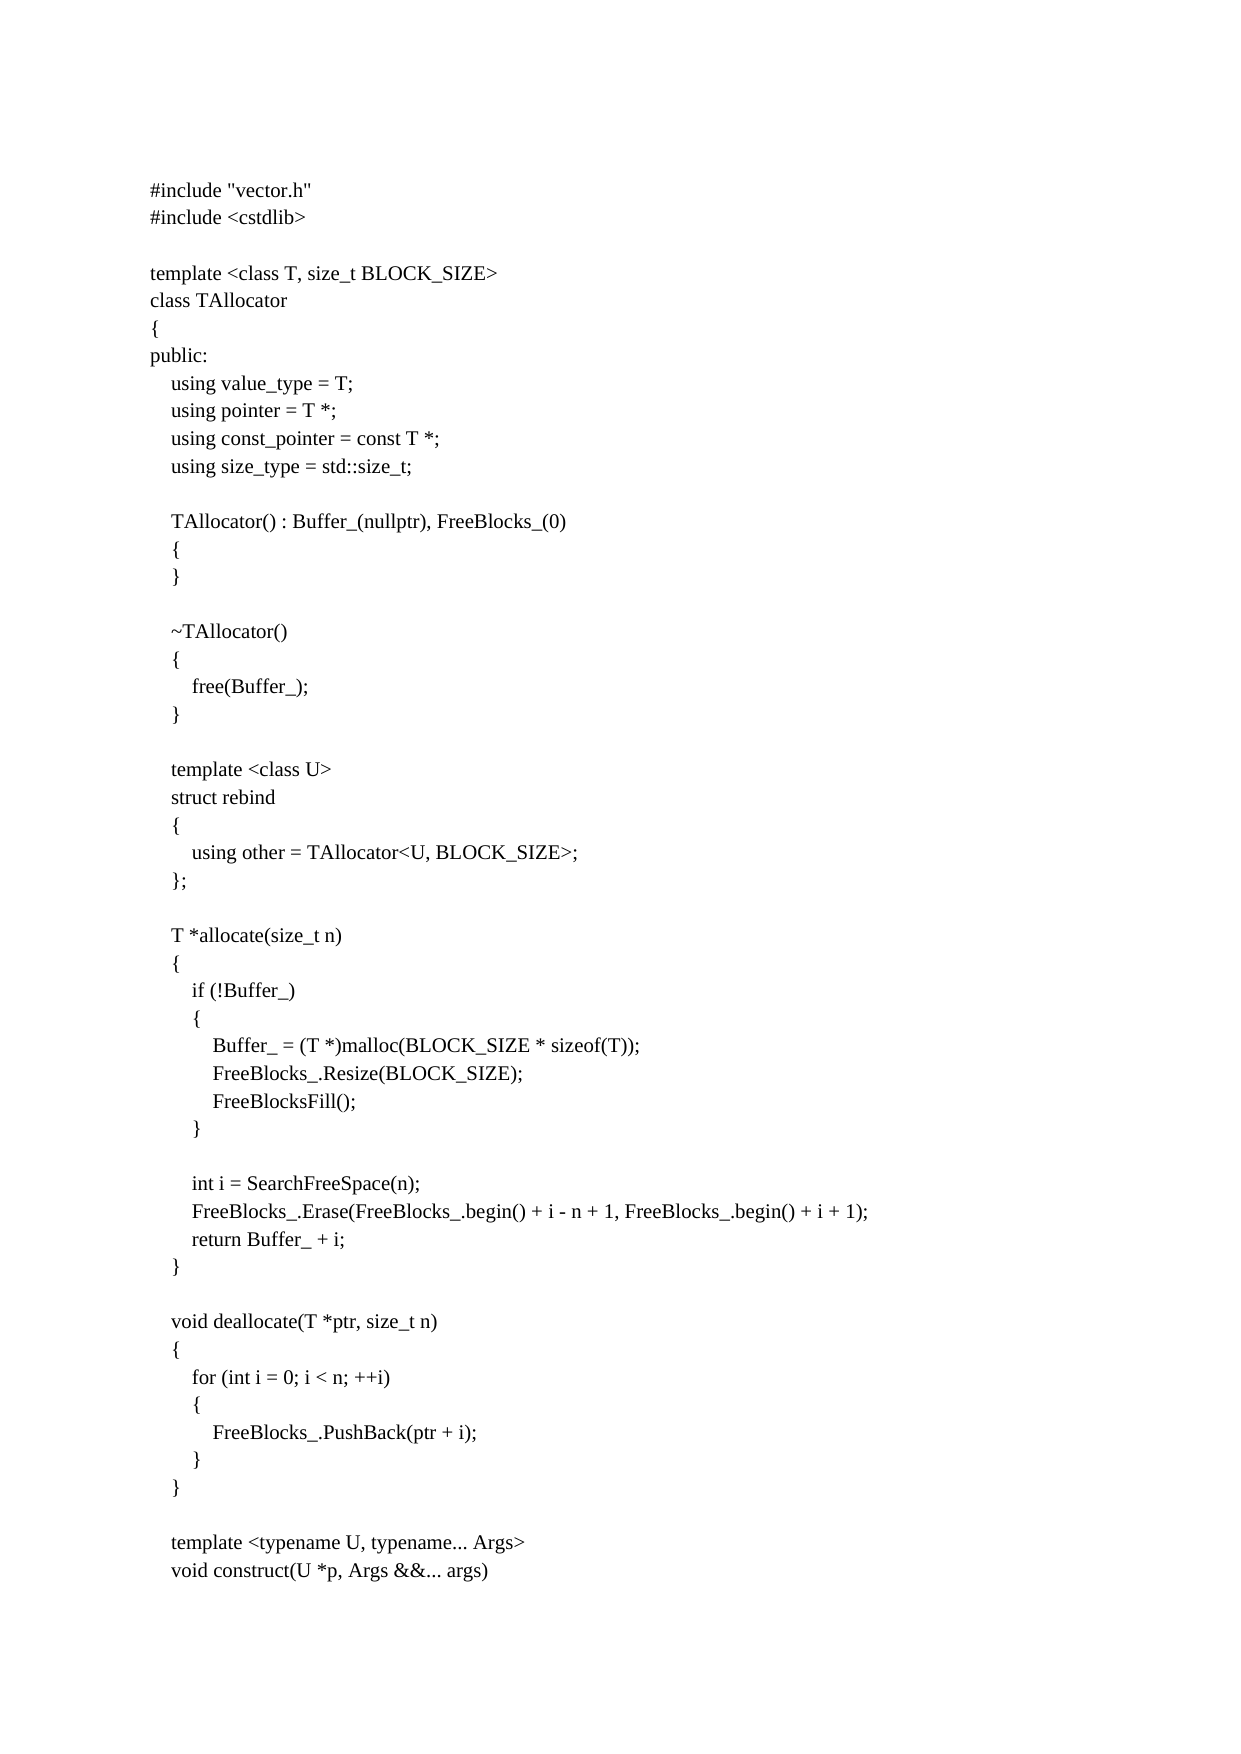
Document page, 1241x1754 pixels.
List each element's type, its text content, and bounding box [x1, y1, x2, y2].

text template <class U> [150, 757, 1090, 781]
text } [150, 702, 1090, 726]
text for (int i = 0; i < n; ++i) [150, 1364, 1090, 1389]
text { [150, 1337, 1090, 1361]
text FreeBlocks_.Resize(BLOCK_SIZE); [150, 1061, 1090, 1085]
text { [150, 536, 1090, 561]
text void deallocate(T *ptr, size_t n) [150, 1309, 1090, 1333]
text template <class T, size_t BLOCK_SIZE> [150, 260, 1090, 284]
text } [150, 564, 1090, 588]
text FreeBlocks_.PushBack(ptr + i); [150, 1420, 1090, 1444]
text template <typename U, typename... Args> [150, 1530, 1090, 1554]
text struct rebind [150, 785, 1090, 809]
text if (!Buffer_) [150, 978, 1090, 1002]
text #include <cstdlib> [150, 205, 1090, 229]
text ~TAllocator() [150, 619, 1090, 643]
text free(Buffer_); [150, 674, 1090, 698]
text using pointer = T *; [150, 398, 1090, 422]
text } [150, 1447, 1090, 1471]
text } [150, 1116, 1090, 1140]
text void construct(U *p, Args &&... args) [150, 1558, 1090, 1582]
text public: [150, 343, 1090, 367]
text using other = TAllocator<U, BLOCK_SIZE>; [150, 840, 1090, 864]
text { [150, 812, 1090, 837]
text TAllocator() : Buffer_(nullptr), FreeBlocks_(0) [150, 509, 1090, 533]
text { [150, 647, 1090, 671]
text } [150, 1254, 1090, 1278]
text { [150, 951, 1090, 974]
text int i = SearchFreeSpace(n); [150, 1171, 1090, 1195]
text #include "vector.h" [150, 178, 1090, 202]
text return Buffer_ + i; [150, 1227, 1090, 1251]
text } [150, 1475, 1090, 1499]
text T *allocate(size_t n) [150, 923, 1090, 947]
text { [150, 1392, 1090, 1416]
text using size_type = std::size_t; [150, 454, 1090, 478]
text class TAllocator [150, 288, 1090, 312]
text FreeBlocksFill(); [150, 1088, 1090, 1113]
text using const_pointer = const T *; [150, 426, 1090, 450]
text }; [150, 868, 1090, 892]
text using value_type = T; [150, 371, 1090, 395]
text { [150, 316, 1090, 340]
text FreeBlocks_.Erase(FreeBlocks_.begin() + i - n + 1, FreeBlocks_.begin() + i + 1); [150, 1199, 1090, 1223]
text { [150, 1006, 1090, 1030]
text Buffer_ = (T *)malloc(BLOCK_SIZE * sizeof(T)); [150, 1033, 1090, 1057]
